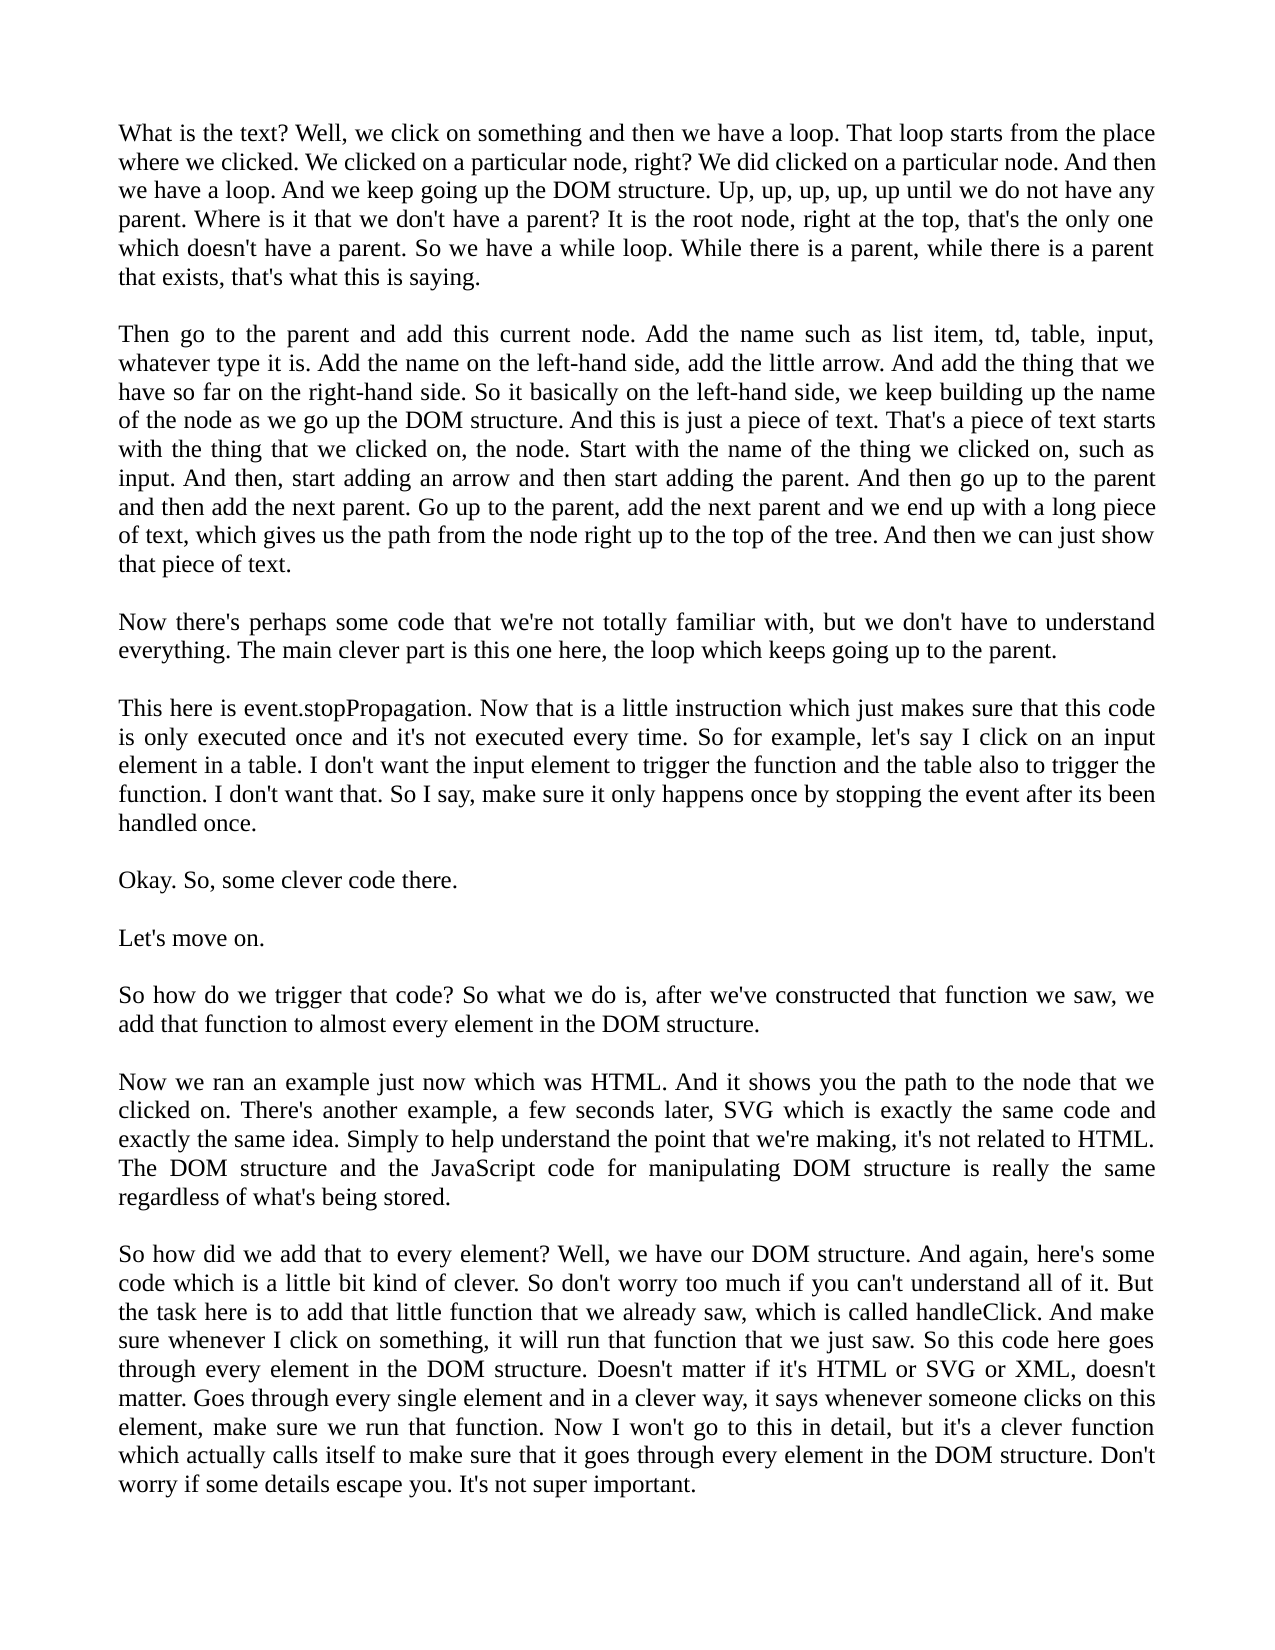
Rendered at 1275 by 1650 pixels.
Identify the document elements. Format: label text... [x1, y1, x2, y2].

text Okay. So, some clever code there. [118, 866, 1157, 894]
text Let's move on. [118, 923, 1157, 952]
text So how do we trigger that code? So what we do is, after we've constructed that function we saw, we add that function to almost every element in the DOM structure. [118, 981, 1157, 1038]
text Now we ran an example just now which was HTML. And it shows you the path to the node that we clicked on. There's another example, a few seconds later, SVG which is exactly the same code and exactly the same idea. Simply to help understand the point that we're making, it's not related to HTML. The DOM structure and the JavaScript code for manipulating DOM structure is really the same regardless of what's being stored. [118, 1067, 1157, 1211]
text What is the text? Well, we click on something and then we have a loop. That loop starts from the place where we clicked. We clicked on a particular node, right? We did clicked on a particular node. And then we have a loop. And we keep going up the DOM structure. Up, up, up, up, up until we do not have any parent. Where is it that we don't have a parent? It is the root node, right at the top, that's the only one which doesn't have a parent. So we have a while loop. While there is a parent, while there is a parent that exists, that's what this is saying. [118, 118, 1157, 291]
text This here is event.stopPropagation. Now that is a little instruction which just makes sure that this code is only executed once and it's not executed every time. So for example, let's say I click on an input element in a table. I don't want the input element to trigger the function and the table also to trigger the function. I don't want that. So I say, make sure it only happens once by stopping the event after its been handled once. [118, 693, 1157, 837]
text Then go to the parent and add this current node. Add the name such as list item, td, table, input, whatever type it is. Add the name on the left-hand side, add the little arrow. And add the thing that we have so far on the right-hand side. So it basically on the left-hand side, we keep building up the name of the node as we go up the DOM structure. And this is just a piece of text. That's a piece of text starts with the thing that we clicked on, the node. Start with the name of the thing we clicked on, such as input. And then, start adding an arrow and then start adding the parent. And then go up to the parent and then add the next parent. Go up to the parent, add the next parent and we end up with a long piece of text, which gives us the path from the node right up to the top of the tree. And then we can just show that piece of text. [118, 319, 1157, 578]
text So how did we add that to every element? Well, we have our DOM structure. And again, here's some code which is a little bit kind of clever. So don't worry too much if you can't understand all of it. But the task here is to add that little function that we already saw, which is called handleClick. And make sure whenever I click on something, it will run that function that we just saw. So this code here goes through every element in the DOM structure. Doesn't matter if it's HTML or SVG or XML, doesn't matter. Goes through every single element and in a clever way, it says whenever someone clicks on this element, make sure we run that function. Now I won't go to this in detail, but it's a clever function which actually calls itself to make sure that it goes through every element in the DOM structure. Don't worry if some details escape you. It's not super important. [118, 1239, 1157, 1498]
text Now there's perhaps some code that we're not totally familiar with, but we don't have to understand everything. The main clever part is this one here, the loop which keeps going up to the parent. [118, 607, 1157, 664]
